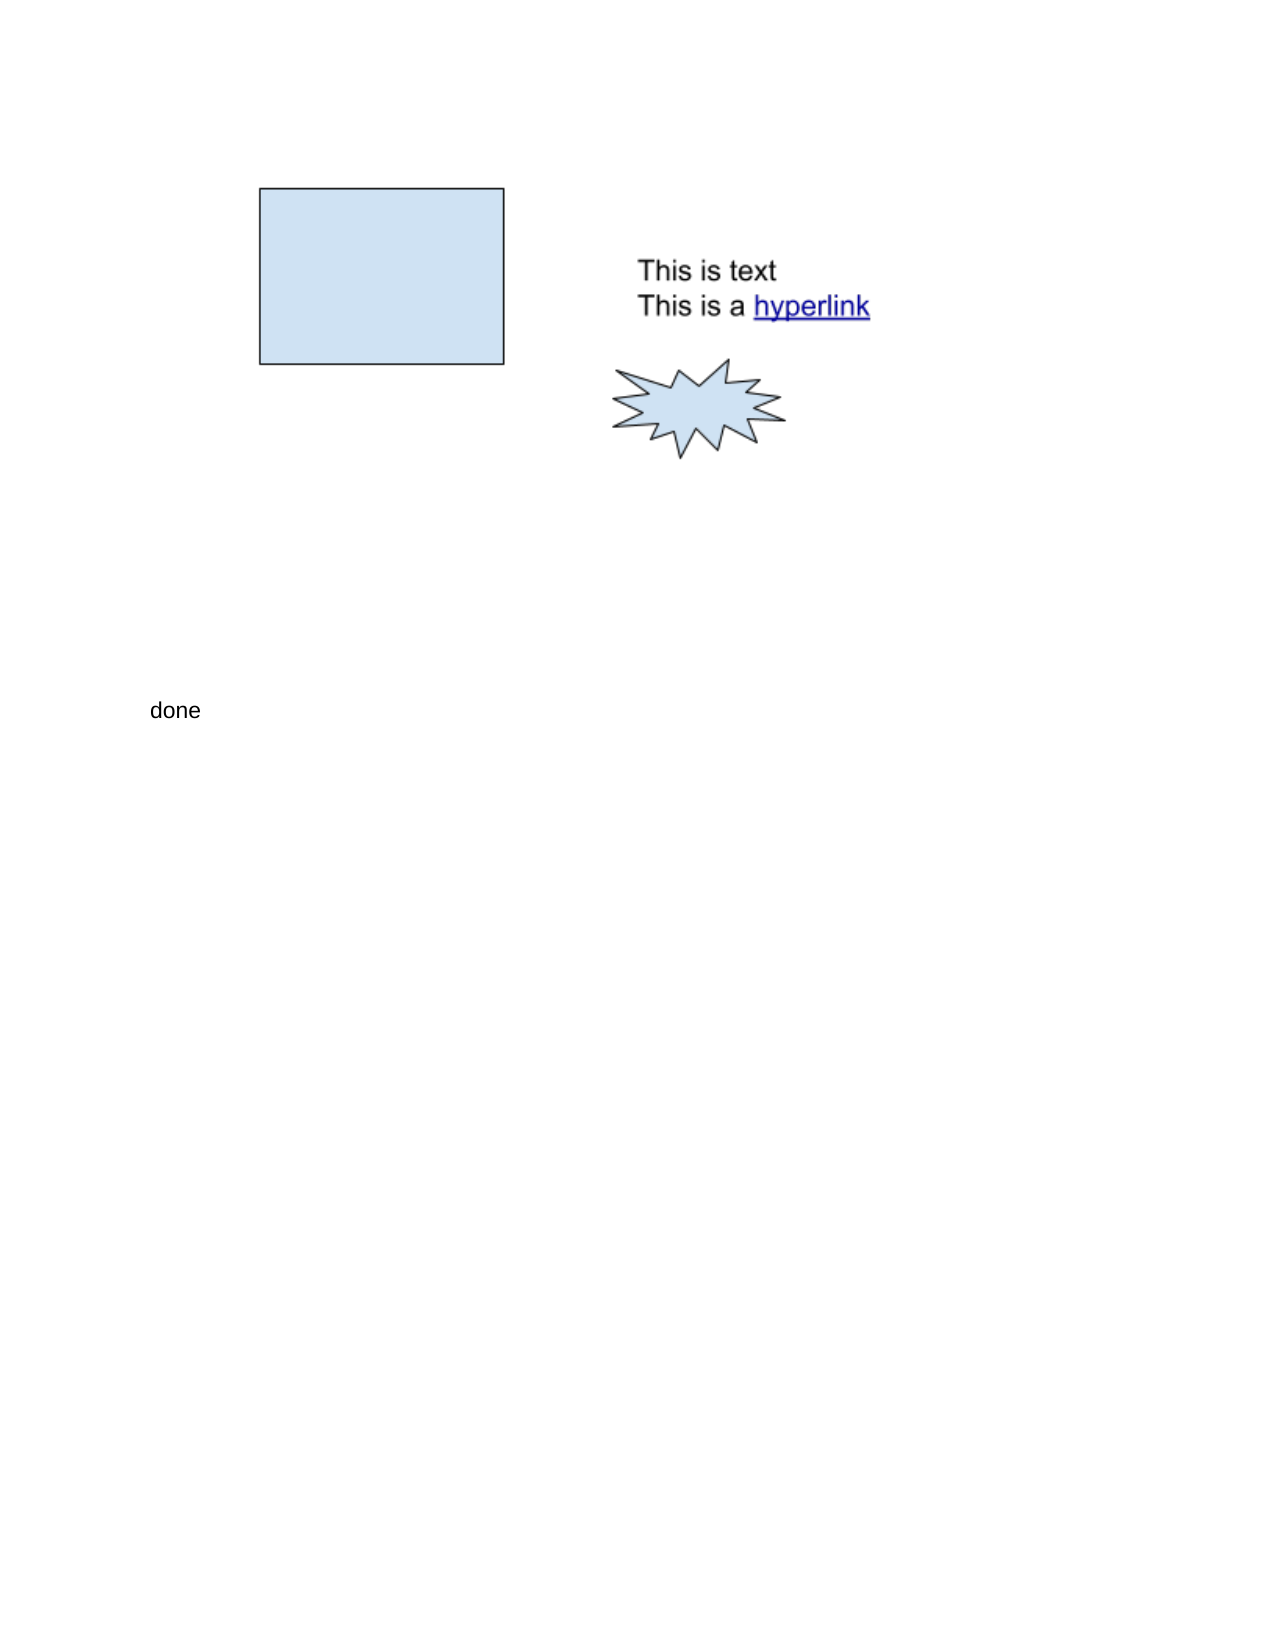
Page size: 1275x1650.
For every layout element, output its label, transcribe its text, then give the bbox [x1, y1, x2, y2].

text done [150, 697, 1125, 723]
picture [150, 150, 1094, 663]
